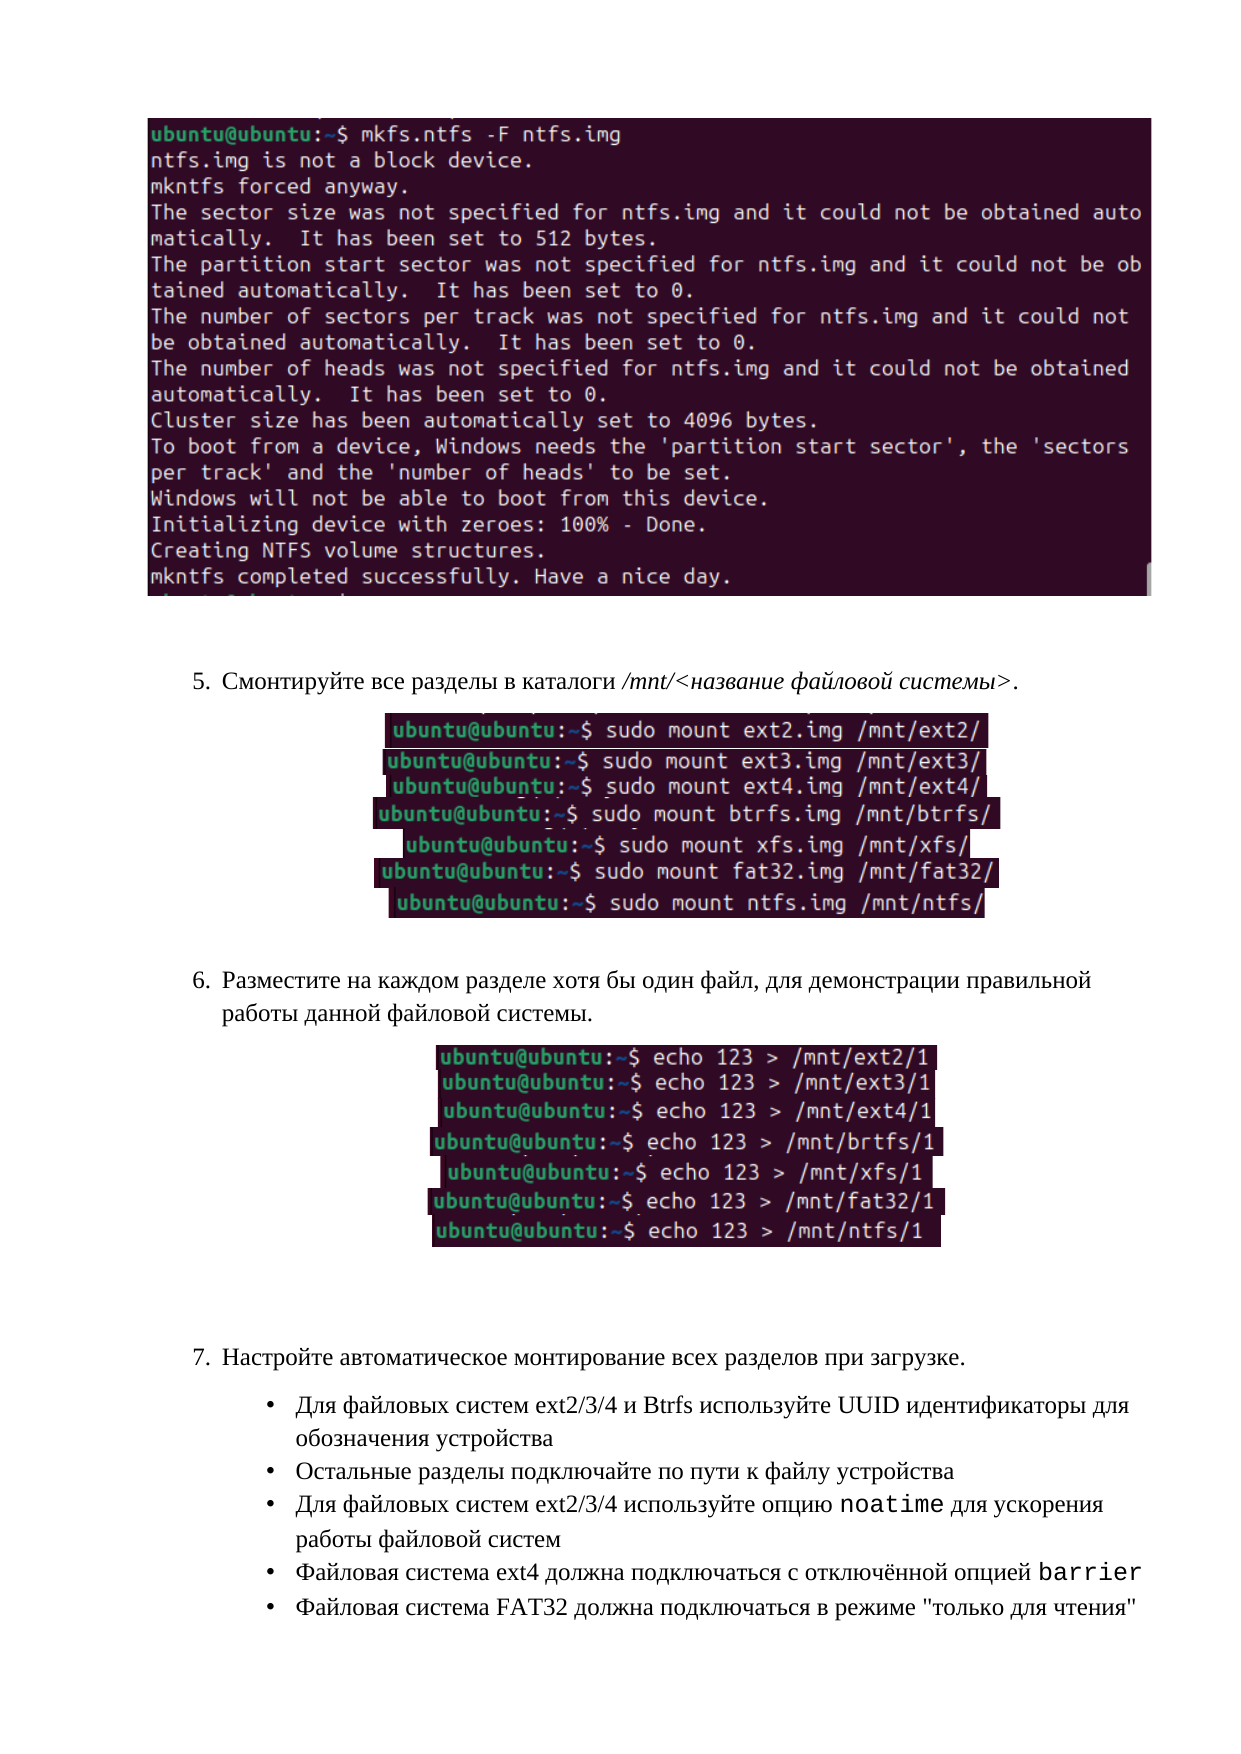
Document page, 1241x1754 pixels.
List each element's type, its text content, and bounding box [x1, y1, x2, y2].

list Файловая система ext4 должна подключаться с отключённой опцией barrier [266, 1557, 1152, 1588]
list Файловая система FAT32 должна подключаться в режиме "только для чтения" [266, 1592, 1152, 1621]
list Смонтируйте все разделы в каталоги /mnt/<название файловой системы>. [192, 666, 1152, 695]
list Настройте автоматическое монтирование всех разделов при загрузке. [192, 1342, 1152, 1371]
list Остальные разделы подключайте по пути к файлу устройства [266, 1456, 1152, 1484]
list Разместите на каждом разделе хотя бы один файл, для демонстрации правильной работы данной файловой системы. [192, 965, 1152, 1027]
list Для файловых систем ext2/3/4 используйте опцию noatime для ускорения работы файловой систем [266, 1489, 1152, 1553]
list Для файловых систем ext2/3/4 и Btrfs используйте UUID идентификаторы для обозначения устройства [266, 1390, 1152, 1452]
